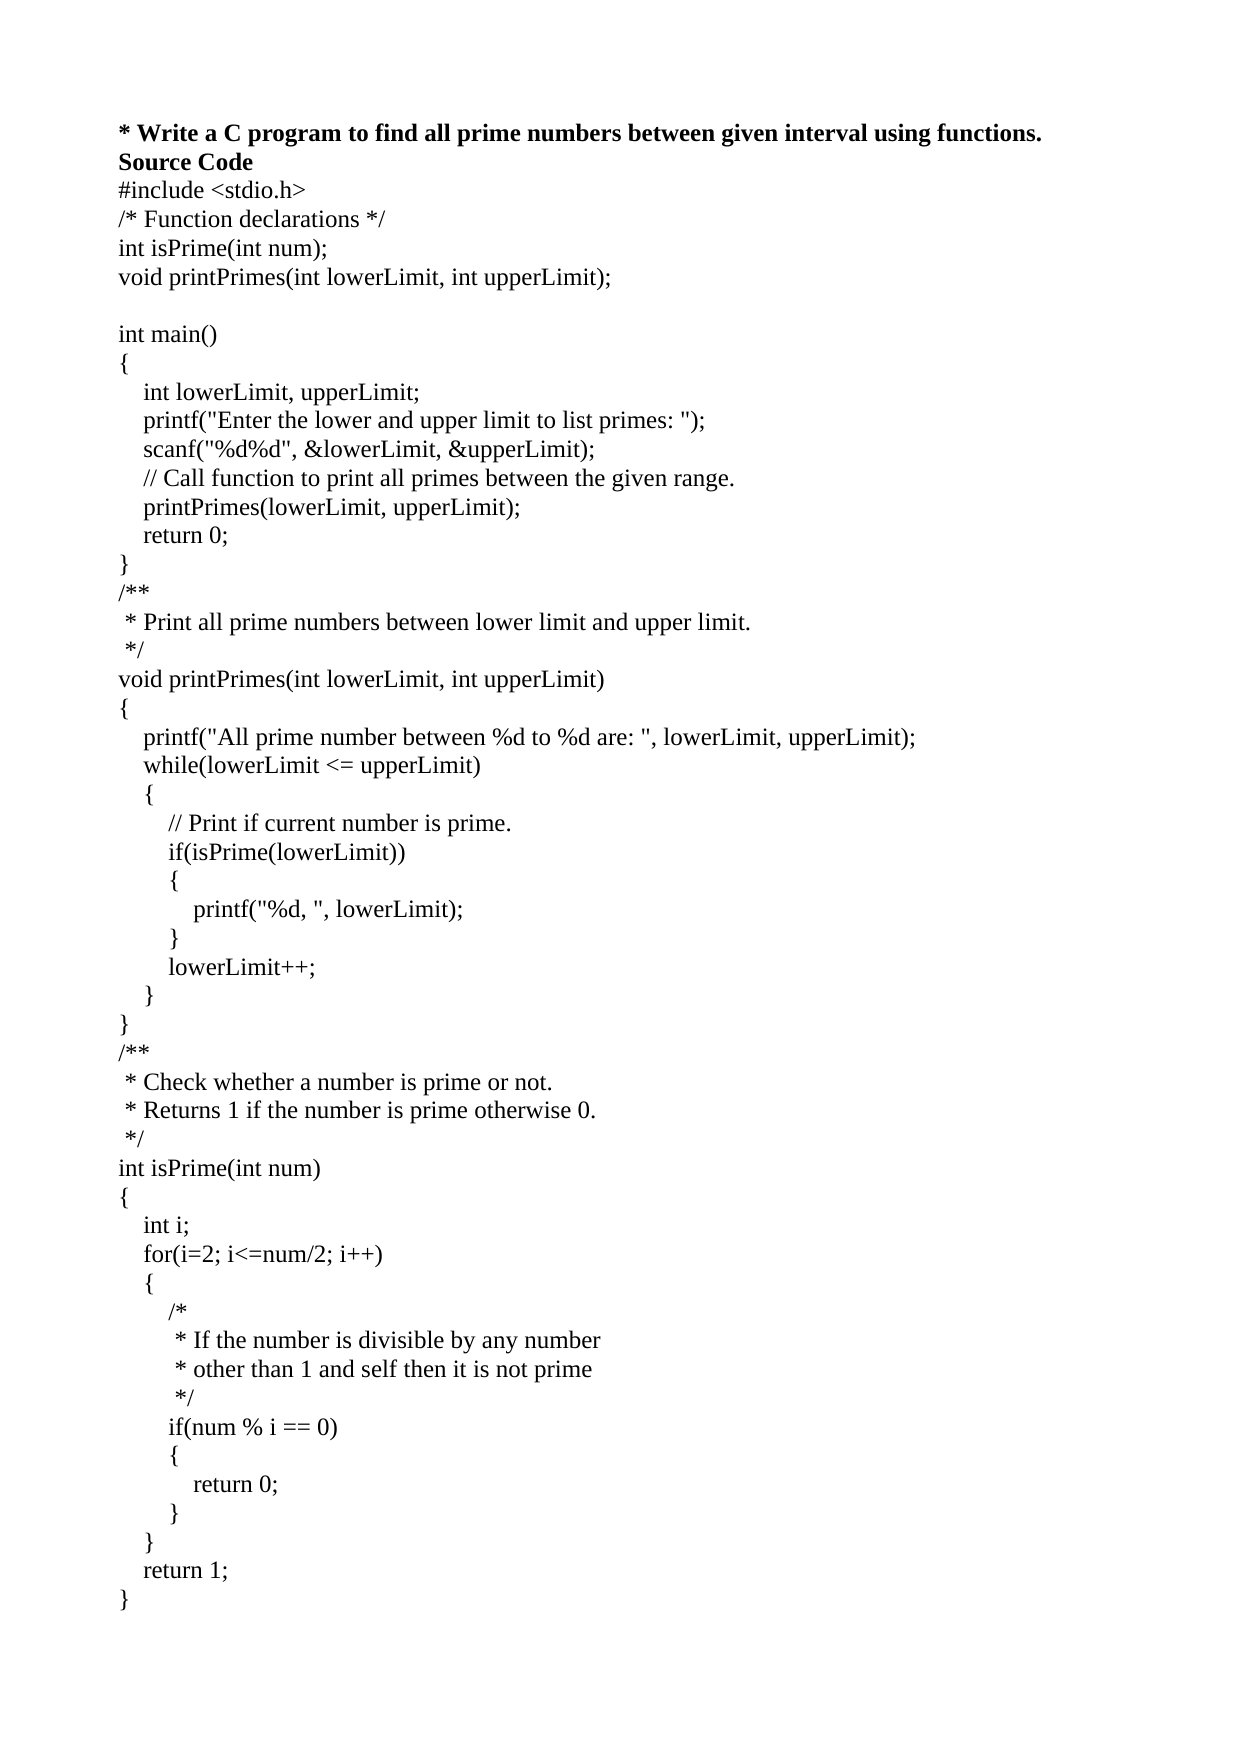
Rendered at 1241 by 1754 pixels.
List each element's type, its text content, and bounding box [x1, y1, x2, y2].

text */ [118, 1124, 1122, 1153]
text { [118, 693, 1122, 722]
text int isPrime(int num); [118, 233, 1122, 262]
text * Print all prime numbers between lower limit and upper limit. [118, 607, 1122, 636]
text } [118, 1527, 1122, 1556]
text lowerLimit++; [118, 952, 1122, 981]
text int main() [118, 319, 1122, 348]
text { [118, 866, 1122, 894]
text { [118, 1268, 1122, 1297]
text } [118, 1584, 1122, 1613]
text */ [118, 1383, 1122, 1412]
text return 1; [118, 1556, 1122, 1584]
text } [118, 923, 1122, 952]
text */ [118, 636, 1122, 664]
text * Returns 1 if the number is prime otherwise 0. [118, 1096, 1122, 1124]
text /** [118, 1038, 1122, 1067]
text } [118, 1009, 1122, 1038]
text { [118, 348, 1122, 377]
text #include <stdio.h> [118, 176, 1122, 204]
text while(lowerLimit <= upperLimit) [118, 751, 1122, 779]
text for(i=2; i<=num/2; i++) [118, 1239, 1122, 1268]
text scanf("%d%d", &lowerLimit, &upperLimit); [118, 434, 1122, 463]
text } [118, 1498, 1122, 1527]
text void printPrimes(int lowerLimit, int upperLimit); [118, 262, 1122, 291]
text return 0; [118, 521, 1122, 549]
text printf("All prime number between %d to %d are: ", lowerLimit, upperLimit); [118, 722, 1122, 751]
text * Check whether a number is prime or not. [118, 1067, 1122, 1096]
text int i; [118, 1211, 1122, 1239]
text // Print if current number is prime. [118, 808, 1122, 837]
text * Write a C program to find all prime numbers between given interval using functions. [118, 118, 1122, 147]
text * other than 1 and self then it is not prime [118, 1354, 1122, 1383]
text /* Function declarations */ [118, 204, 1122, 233]
text if(isPrime(lowerLimit)) [118, 837, 1122, 866]
text } [118, 981, 1122, 1009]
text { [118, 779, 1122, 808]
text { [118, 1441, 1122, 1469]
text { [118, 1182, 1122, 1211]
text // Call function to print all primes between the given range. [118, 463, 1122, 492]
text Source Code [118, 147, 1122, 176]
text int lowerLimit, upperLimit; [118, 377, 1122, 406]
text * If the number is divisible by any number [118, 1326, 1122, 1354]
text printPrimes(lowerLimit, upperLimit); [118, 492, 1122, 521]
text /** [118, 578, 1122, 607]
text } [118, 549, 1122, 578]
text /* [118, 1297, 1122, 1326]
text void printPrimes(int lowerLimit, int upperLimit) [118, 664, 1122, 693]
text int isPrime(int num) [118, 1153, 1122, 1182]
text return 0; [118, 1469, 1122, 1498]
text printf("%d, ", lowerLimit); [118, 894, 1122, 923]
text if(num % i == 0) [118, 1412, 1122, 1441]
text printf("Enter the lower and upper limit to list primes: "); [118, 406, 1122, 434]
